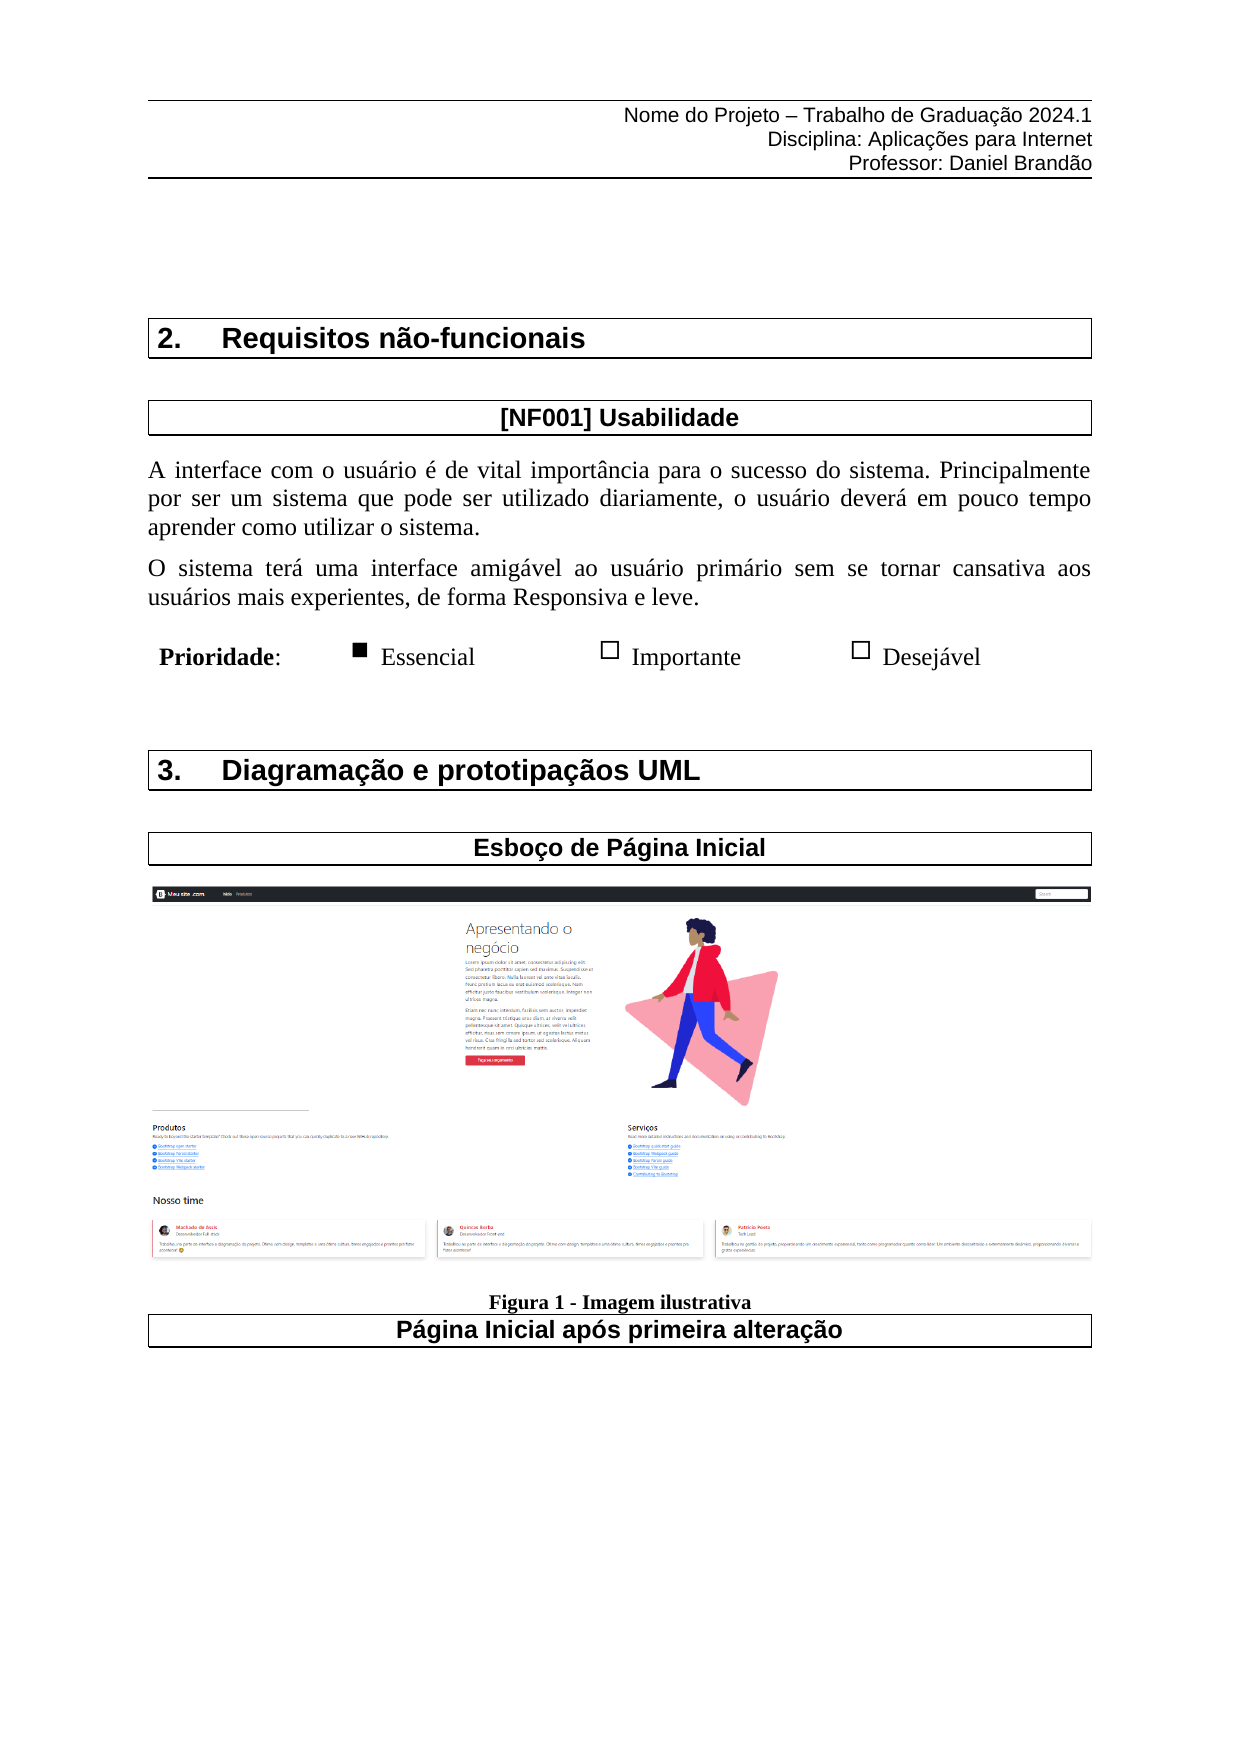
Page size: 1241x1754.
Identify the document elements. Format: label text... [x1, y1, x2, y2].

subtitle Requisitos não-funcionais [149, 319, 1091, 357]
table_header n [336, 617, 381, 696]
table_header Essencial [381, 617, 587, 696]
subtitle Página Inicial após primeira alteração [149, 1315, 1091, 1346]
table_header Prioridade: [148, 617, 336, 696]
subtitle Esboço de Página Inicial [149, 833, 1091, 864]
text A interface com o usuário é de vital importância para o sucesso do sistema. Principalmente por ser um sistema que pode ser utilizado diariamente, o usuário deverá em pouco tempo aprender como utilizar o sistema. [148, 455, 1092, 541]
subtitle Diagramação e prototipaçãos UML [149, 751, 1091, 789]
text Figura 1 - Imagem ilustrativa [148, 1290, 1092, 1314]
subtitle [NF001] Usabilidade [149, 401, 1091, 434]
table_header ¨ [838, 617, 882, 696]
text O sistema terá uma interface amigável ao usuário primário sem se tornar cansativa aos usuários mais experientes, de forma Responsiva e leve. [148, 553, 1092, 611]
table_header ¨ [587, 617, 631, 696]
table_header Desejável [883, 617, 1026, 696]
table_header Importante [631, 617, 838, 696]
